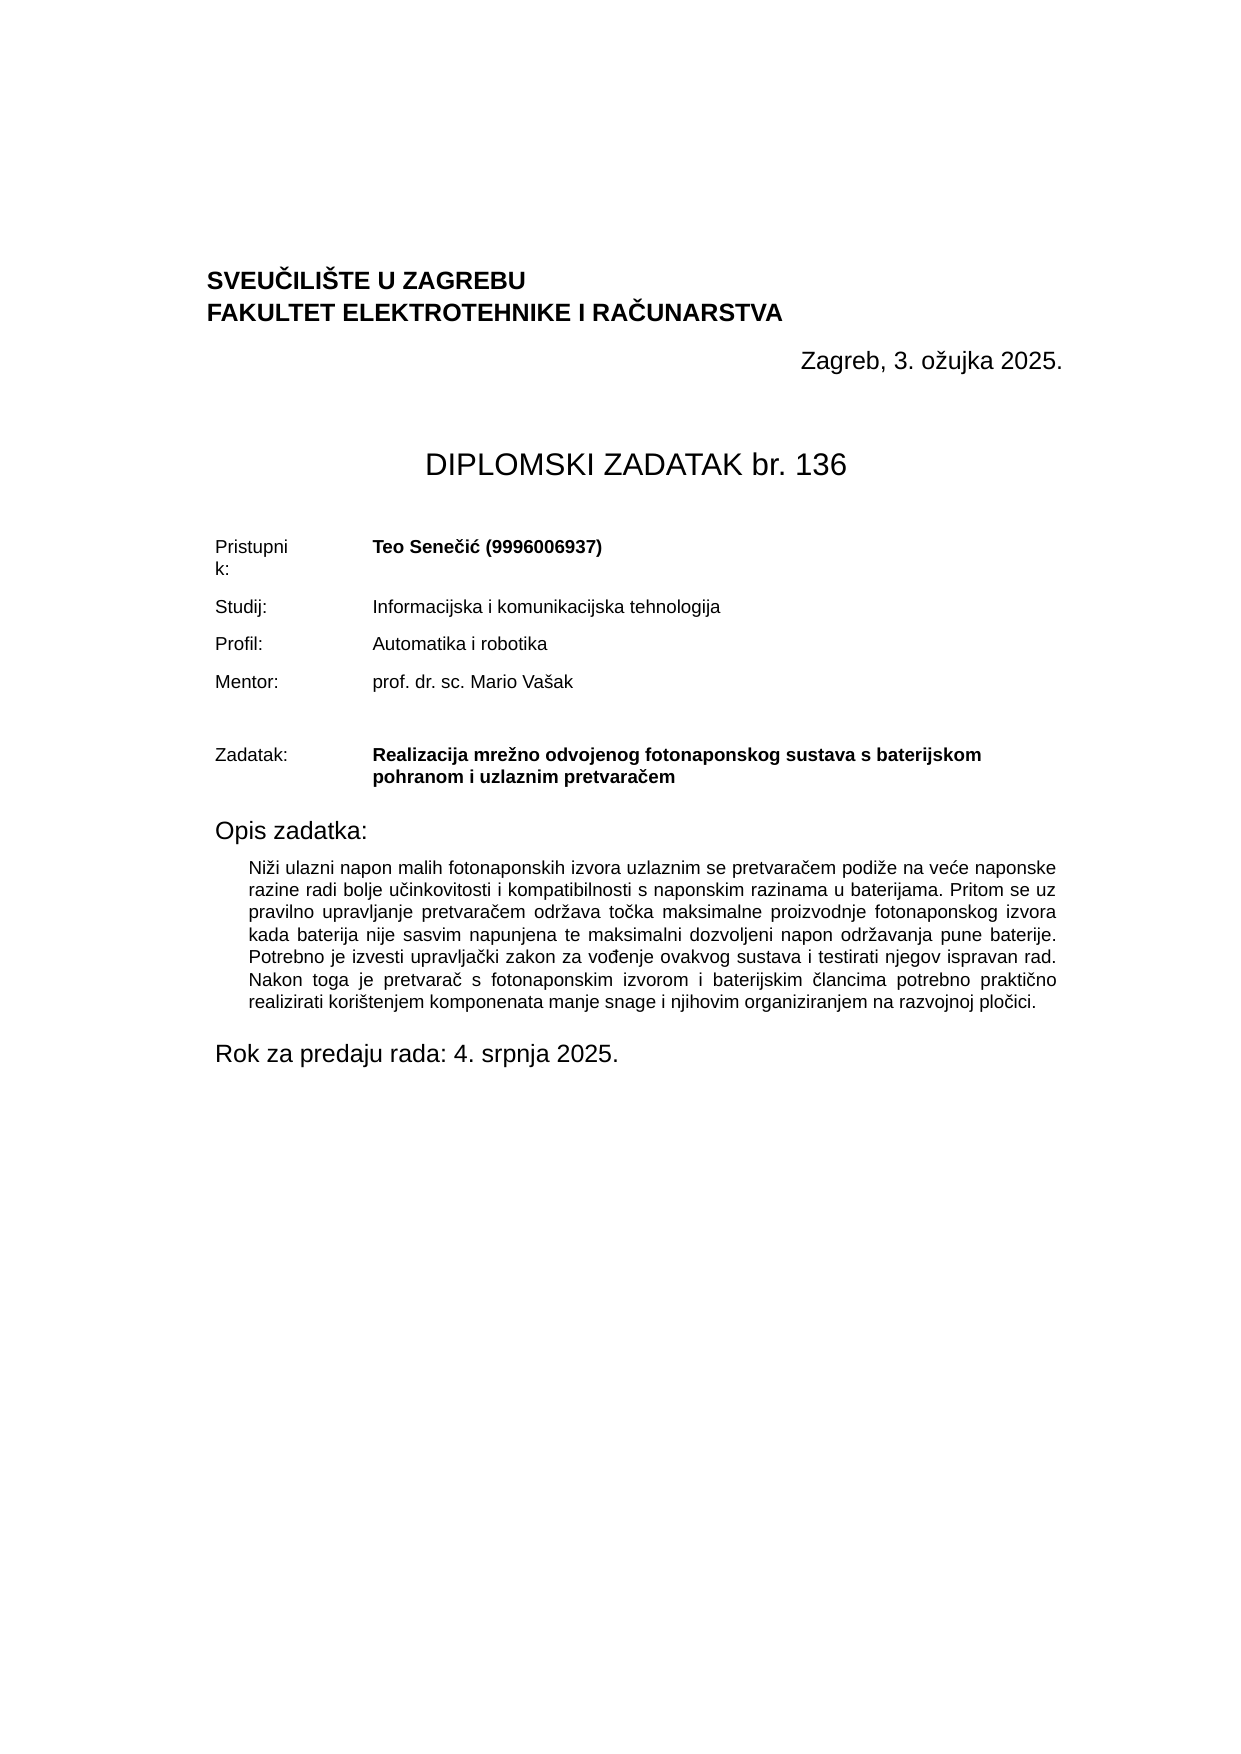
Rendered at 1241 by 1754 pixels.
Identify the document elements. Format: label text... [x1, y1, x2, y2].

text Zadatak: [215, 744, 297, 765]
text SVEUČILIŠTE U ZAGREBU [207, 266, 1063, 294]
text Niži ulazni napon malih fotonaponskih izvora uzlaznim se pretvaračem podiže na veće naponske razine radi bolje učinkovitosti i kompatibilnosti s naponskim razinama u baterijama. Pritom se uz pravilno upravljanje pretvaračem održava točka maksimalne proizvodnje fotonaponskog izvora kada baterija nije sasvim napunjena te maksimalni dozvoljeni napon održavanja pune baterije. Potrebno je izvesti upravljački zakon za vođenje ovakvog sustava i testirati njegov ispravan rad. Nakon toga je pretvarač s fotonaponskim izvorom i baterijskim člancima potrebno praktično realizirati korištenjem komponenata manje snage i njihovim organiziranjem na razvojnoj pločici. [248, 857, 1057, 1012]
text DIPLOMSKI ZADATAK br. 136 [207, 446, 1065, 482]
text Studij: [215, 595, 297, 617]
text Mentor: [215, 670, 297, 692]
text Realizacija mrežno odvojenog fotonaponskog sustava s baterijskom pohranom i uzlaznim pretvaračem [372, 744, 1063, 787]
text Profil: [215, 633, 297, 654]
text Automatika i robotika [372, 633, 1063, 654]
text Opis zadatka: [215, 816, 1063, 844]
text Rok za predaju rada: 4. srpnja 2025. [215, 1039, 1063, 1068]
text Pristupnik: [215, 536, 297, 579]
text Teo Senečić (9996006937) [372, 536, 1063, 558]
text Zagreb, 3. ožujka 2025. [207, 346, 1063, 374]
text prof. dr. sc. Mario Vašak [372, 670, 1063, 692]
text Informacijska i komunikacijska tehnologija [372, 595, 1063, 617]
text FAKULTET ELEKTROTEHNIKE I RAČUNARSTVA [207, 298, 1063, 327]
